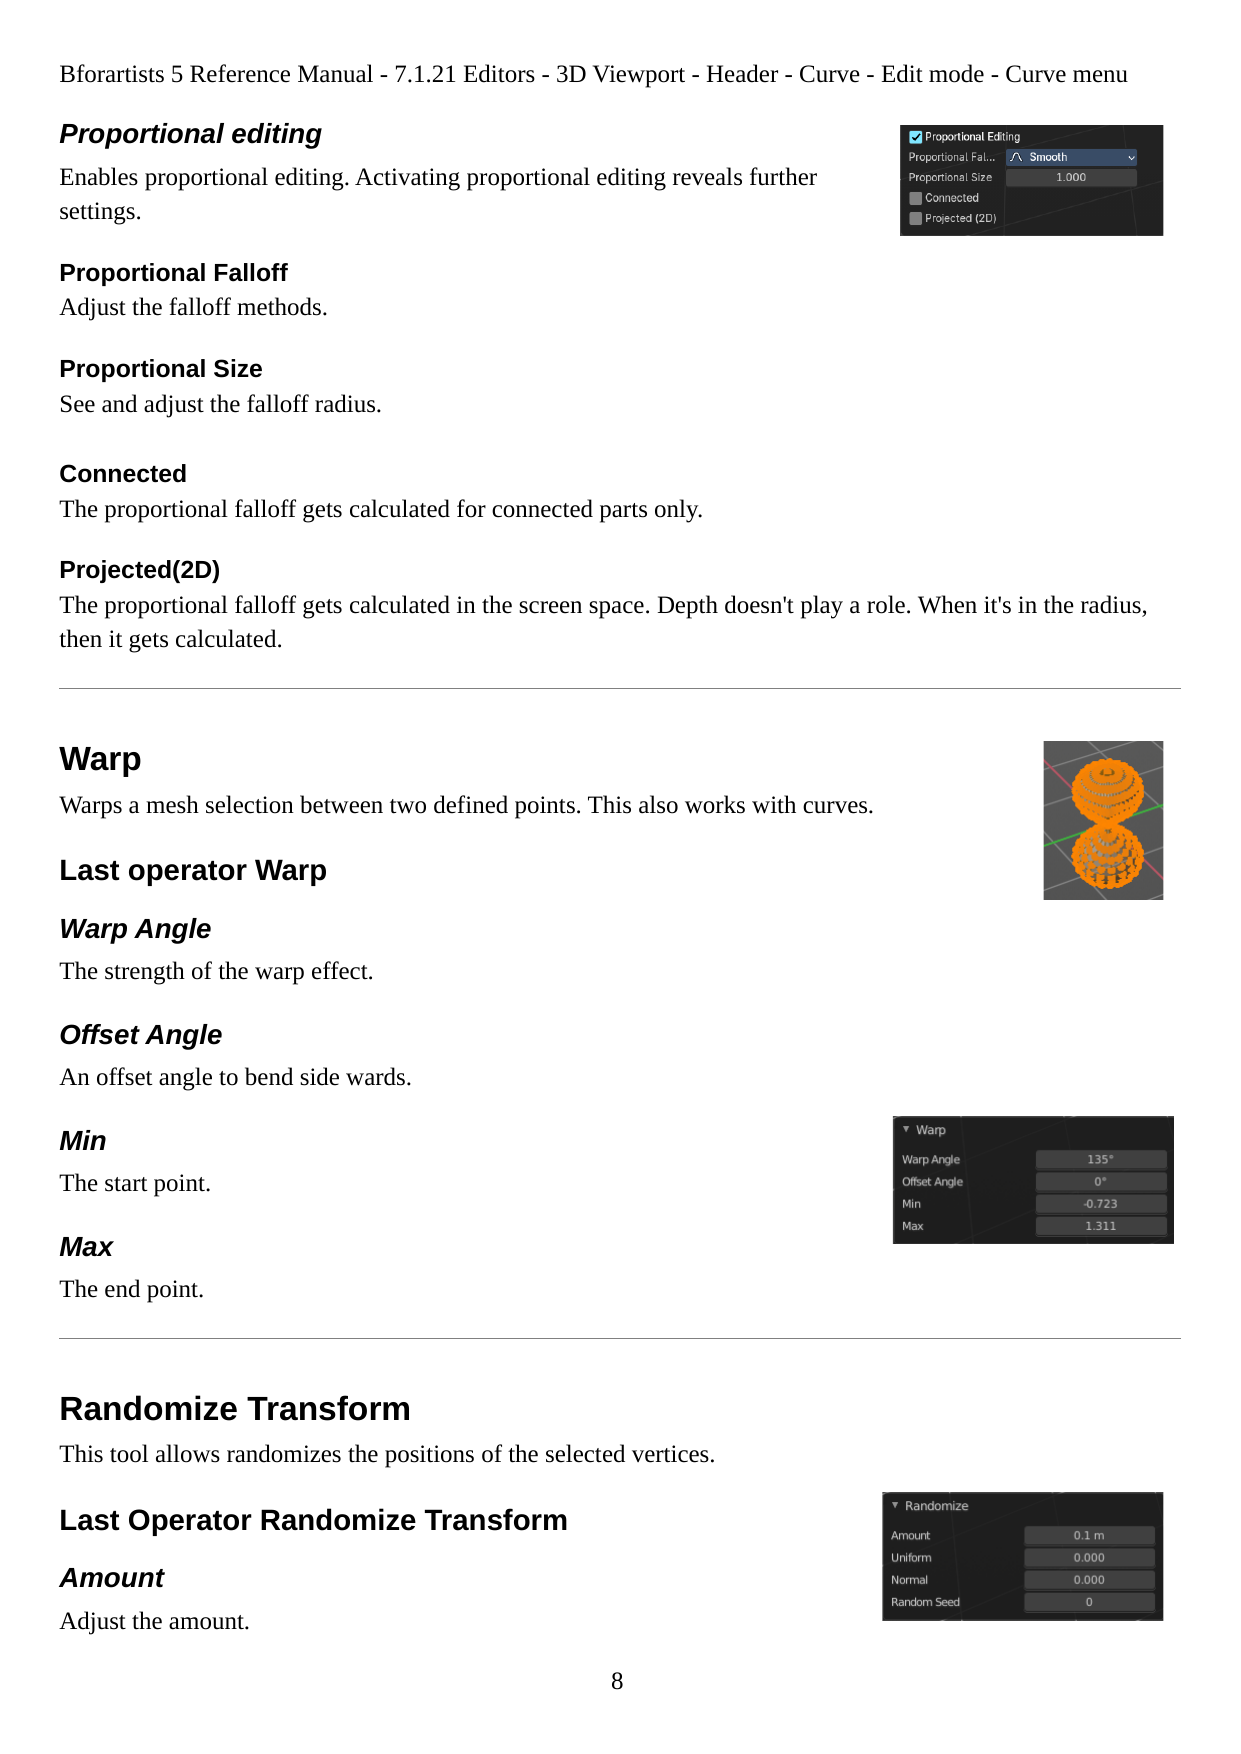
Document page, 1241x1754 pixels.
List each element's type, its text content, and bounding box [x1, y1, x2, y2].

text An offset angle to bend side wards. [59, 1062, 1181, 1091]
subtitle [1174, 1124, 1181, 1156]
subtitle Offset Angle [59, 1018, 1181, 1050]
subtitle Connected [59, 459, 1181, 487]
text The end point. [59, 1274, 1181, 1303]
subtitle Proportional Falloff [59, 258, 1181, 286]
text Enables proportional editing. Activating proportional editing reveals further settings. [59, 162, 900, 225]
subtitle [1164, 853, 1181, 887]
subtitle Randomize Transform [59, 1388, 1181, 1427]
text The proportional falloff gets calculated in the screen space. Depth doesn't play a role. When it's in the radius, then it gets calculated. [59, 590, 1181, 653]
text Adjust the amount. [59, 1606, 1181, 1635]
subtitle Last Operator Randomize Transform [59, 1503, 882, 1537]
picture [892, 1116, 1174, 1244]
subtitle Warp [59, 738, 1181, 777]
subtitle [1164, 1562, 1181, 1594]
text Warps a mesh selection between two defined points. This also works with curves. [59, 790, 1043, 818]
text Adjust the falloff methods. [59, 292, 1181, 321]
subtitle Proportional Size [59, 354, 1181, 383]
subtitle Proportional editing [59, 117, 1181, 149]
text The start point. [59, 1168, 892, 1197]
subtitle Max [59, 1230, 1181, 1262]
subtitle Last operator Warp [59, 853, 1043, 887]
subtitle Projected(2D) [59, 555, 1181, 584]
subtitle Min [59, 1124, 892, 1156]
picture [900, 125, 1164, 236]
text The proportional falloff gets calculated for connected parts only. [59, 494, 1181, 522]
text The strength of the warp effect. [59, 956, 1181, 985]
subtitle Amount [59, 1562, 882, 1594]
text See and adjust the falloff radius. [59, 389, 1181, 418]
subtitle Warp Angle [59, 912, 1181, 944]
picture [1043, 741, 1164, 900]
picture [882, 1492, 1164, 1621]
text This tool allows randomizes the positions of the selected vertices. [59, 1439, 1181, 1468]
